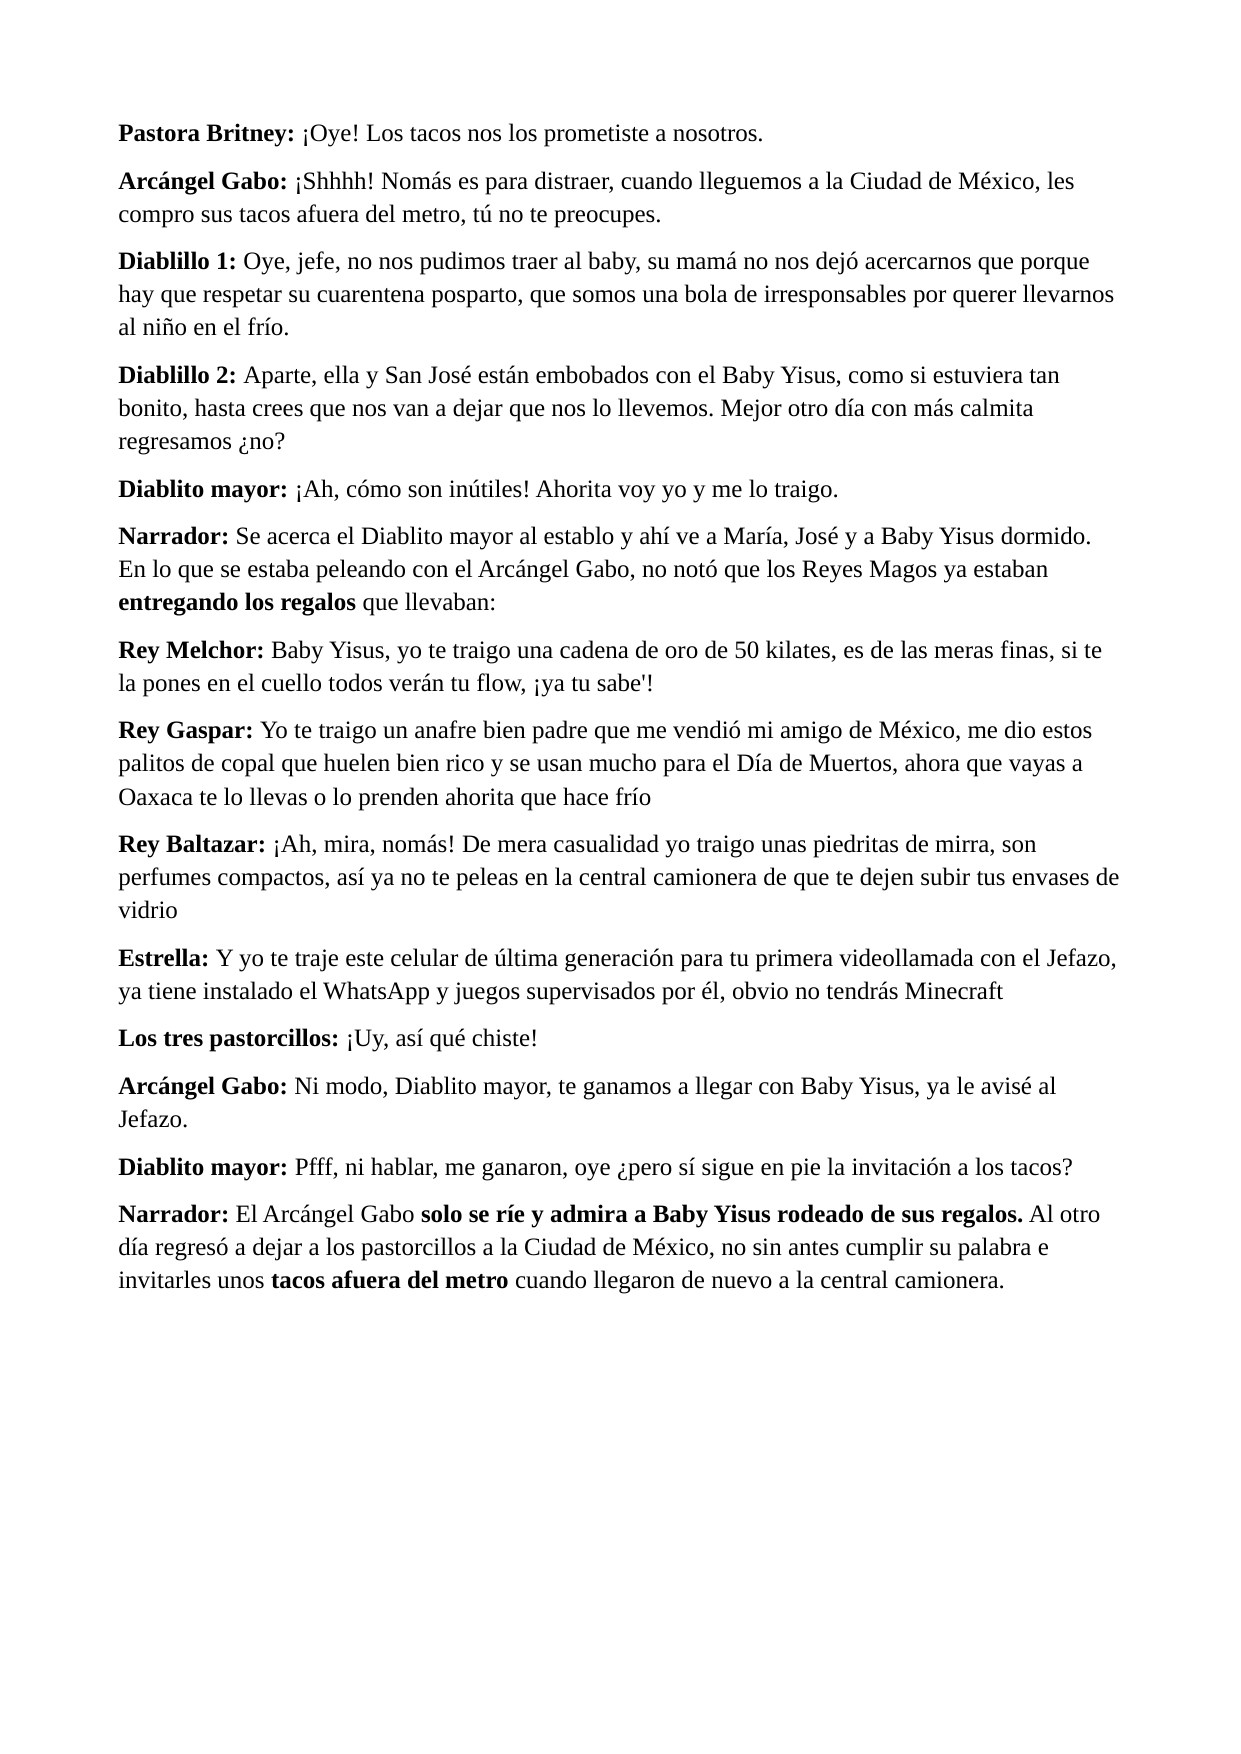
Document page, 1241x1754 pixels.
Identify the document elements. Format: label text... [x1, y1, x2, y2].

text Diablillo 1: Oye, jefe, no nos pudimos traer al baby, su mamá no nos dejó acercarnos que porque hay que respetar su cuarentena posparto, que somos una bola de irresponsables por querer llevarnos al niño en el frío. [118, 246, 1122, 341]
text Narrador: El Arcángel Gabo solo se ríe y admira a Baby Yisus rodeado de sus regalos. Al otro día regresó a dejar a los pastorcillos a la Ciudad de México, no sin antes cumplir su palabra e invitarles unos tacos afuera del metro cuando llegaron de nuevo a la central camionera. [118, 1199, 1122, 1294]
text Estrella: Y yo te traje este celular de última generación para tu primera videollamada con el Jefazo, ya tiene instalado el WhatsApp y juegos supervisados por él, obvio no tendrás Minecraft [118, 943, 1122, 1004]
text Narrador: Se acerca el Diablito mayor al establo y ahí ve a María, José y a Baby Yisus dormido. En lo que se estaba peleando con el Arcángel Gabo, no notó que los Reyes Magos ya estaban entregando los regalos que llevaban: [118, 521, 1122, 616]
text Arcángel Gabo: ¡Shhhh! Nomás es para distraer, cuando lleguemos a la Ciudad de México, les compro sus tacos afuera del metro, tú no te preocupes. [118, 166, 1122, 227]
text Los tres pastorcillos: ¡Uy, así qué chiste! [118, 1023, 1122, 1052]
text Rey Baltazar: ¡Ah, mira, nomás! De mera casualidad yo traigo unas piedritas de mirra, son perfumes compactos, así ya no te peleas en la central camionera de que te dejen subir tus envases de vidrio [118, 829, 1122, 924]
text Rey Gaspar: Yo te traigo un anafre bien padre que me vendió mi amigo de México, me dio estos palitos de copal que huelen bien rico y se usan mucho para el Día de Muertos, ahora que vayas a Oaxaca te lo llevas o lo prenden ahorita que hace frío [118, 716, 1122, 810]
text Diablito mayor: ¡Ah, cómo son inútiles! Ahorita voy yo y me lo traigo. [118, 474, 1122, 502]
text Diablillo 2: Aparte, ella y San José están embobados con el Baby Yisus, como si estuviera tan bonito, hasta crees que nos van a dejar que nos lo llevemos. Mejor otro día con más calmita regresamos ¿no? [118, 360, 1122, 455]
text Pastora Britney: ¡Oye! Los tacos nos los prometiste a nosotros. [118, 118, 1122, 147]
text Arcángel Gabo: Ni modo, Diablito mayor, te ganamos a llegar con Baby Yisus, ya le avisé al Jefazo. [118, 1071, 1122, 1133]
text Diablito mayor: Pfff, ni hablar, me ganaron, oye ¿pero sí sigue en pie la invitación a los tacos? [118, 1152, 1122, 1180]
text Rey Melchor: Baby Yisus, yo te traigo una cadena de oro de 50 kilates, es de las meras finas, si te la pones en el cuello todos verán tu flow, ¡ya tu sabe'! [118, 635, 1122, 697]
